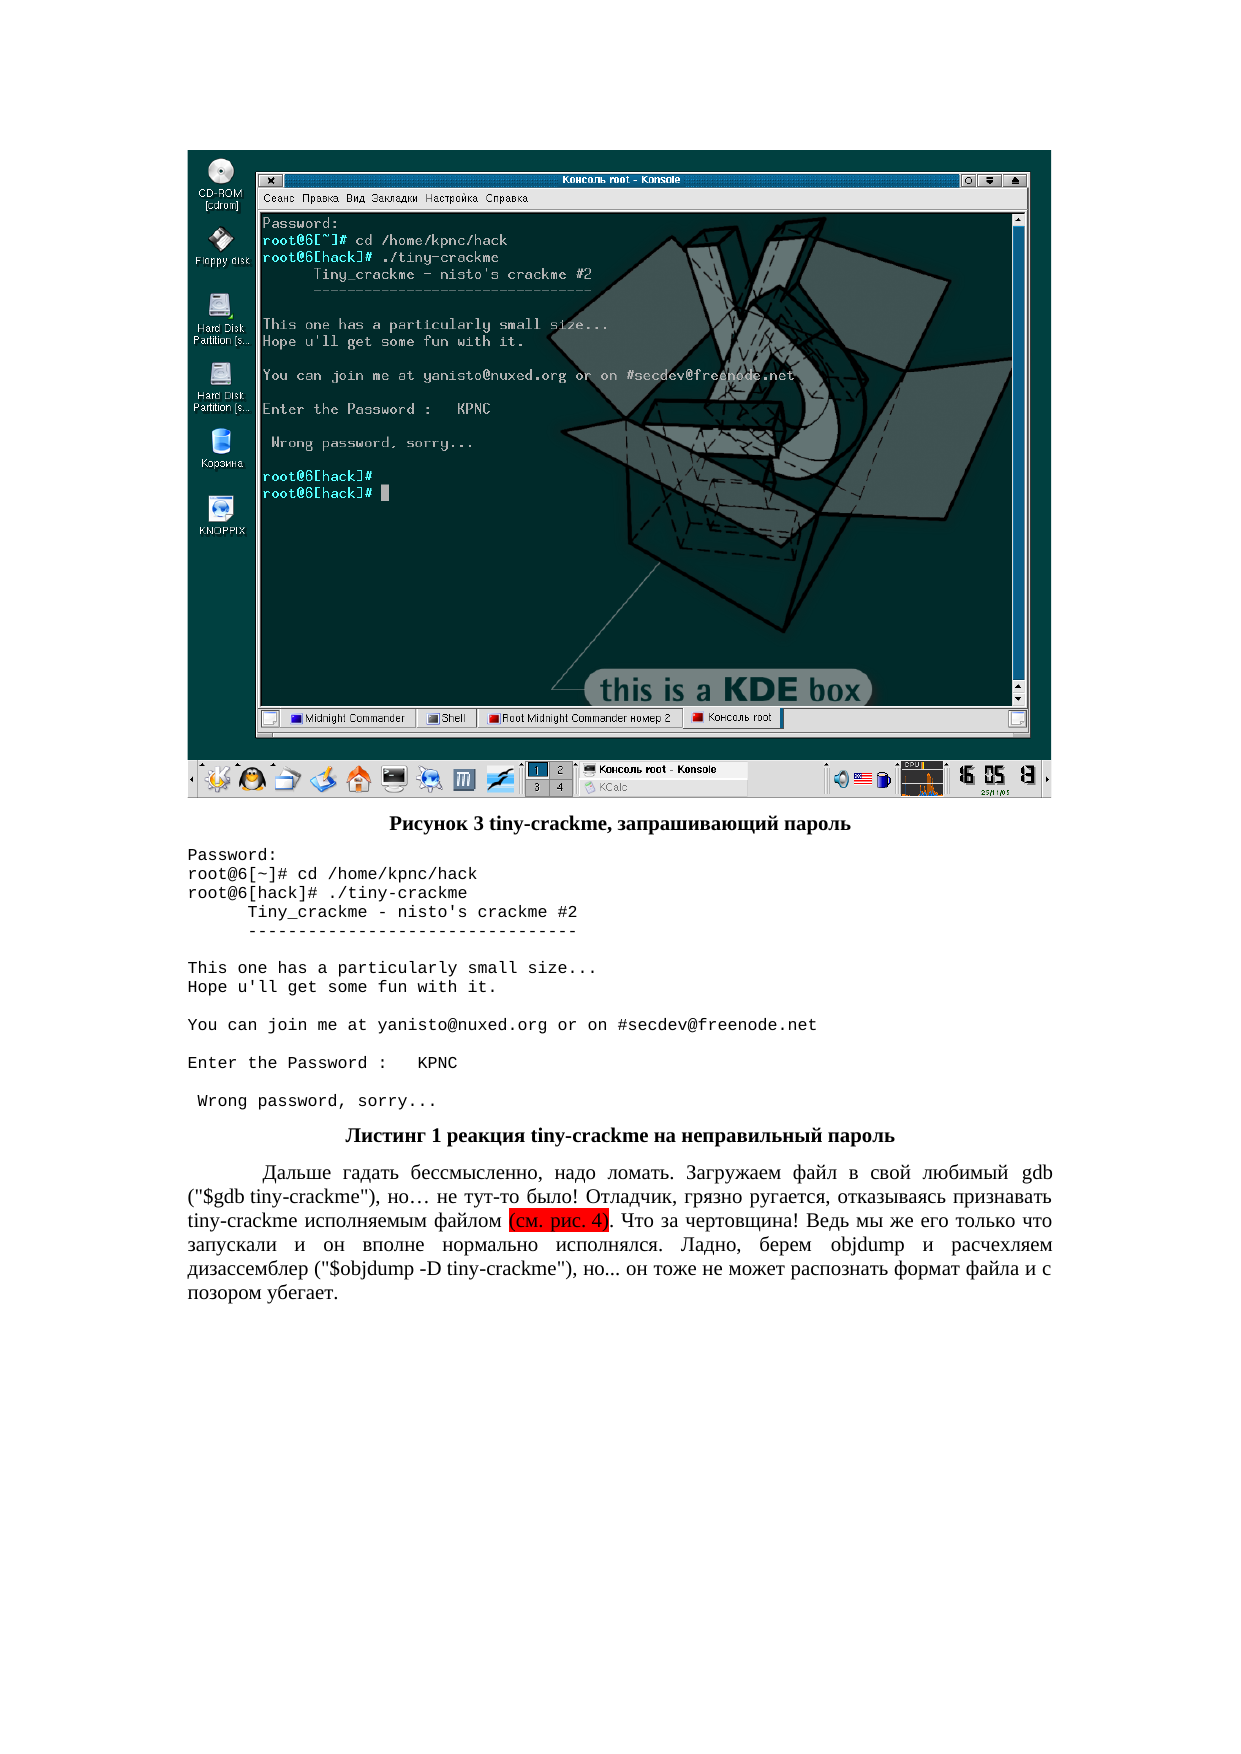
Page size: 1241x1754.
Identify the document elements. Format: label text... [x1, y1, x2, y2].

text root@6[hack]# ./tiny-crackme [187, 885, 1053, 903]
text You can join me at yanisto@nuxed.org or on #secdev@freenode.net [187, 1017, 1053, 1036]
text Рисунок 3 tiny-crackme, запрашивающий пароль [187, 810, 1053, 834]
text Листинг 1 реакция tiny-crackme на неправильный пароль [187, 1123, 1053, 1147]
picture [187, 150, 1052, 798]
text Wrong password, sorry... [187, 1092, 1053, 1111]
text --------------------------------- [187, 922, 1053, 941]
text Enter the Password : KPNC [187, 1054, 1053, 1073]
text Password: [187, 847, 1053, 866]
text root@6[~]# cd /home/kpnc/hack [187, 866, 1053, 885]
text Tiny_crackme - nisto's crackme #2 [187, 903, 1053, 922]
text Дальше гадать бессмысленно, надо ломать. Загружаем файл в свой любимый gdb ("$gdb tiny-crackme"), но… не тут-то было! Отладчик, грязно ругается, отказываясь признавать tiny-crackme исполняемым файлом (см. рис. 4). Что за чертовщина! Ведь мы же его только что запускали и он вполне нормально исполнялся. Ладно, берем objdump и расчехляем дизассемблер ("$objdump -D tiny-crackme"), но... он тоже не может распознать формат файла и с позором убегает. [187, 1160, 1053, 1304]
text This one has a particularly small size... [187, 960, 1053, 979]
text Hope u'll get some fun with it. [187, 979, 1053, 998]
